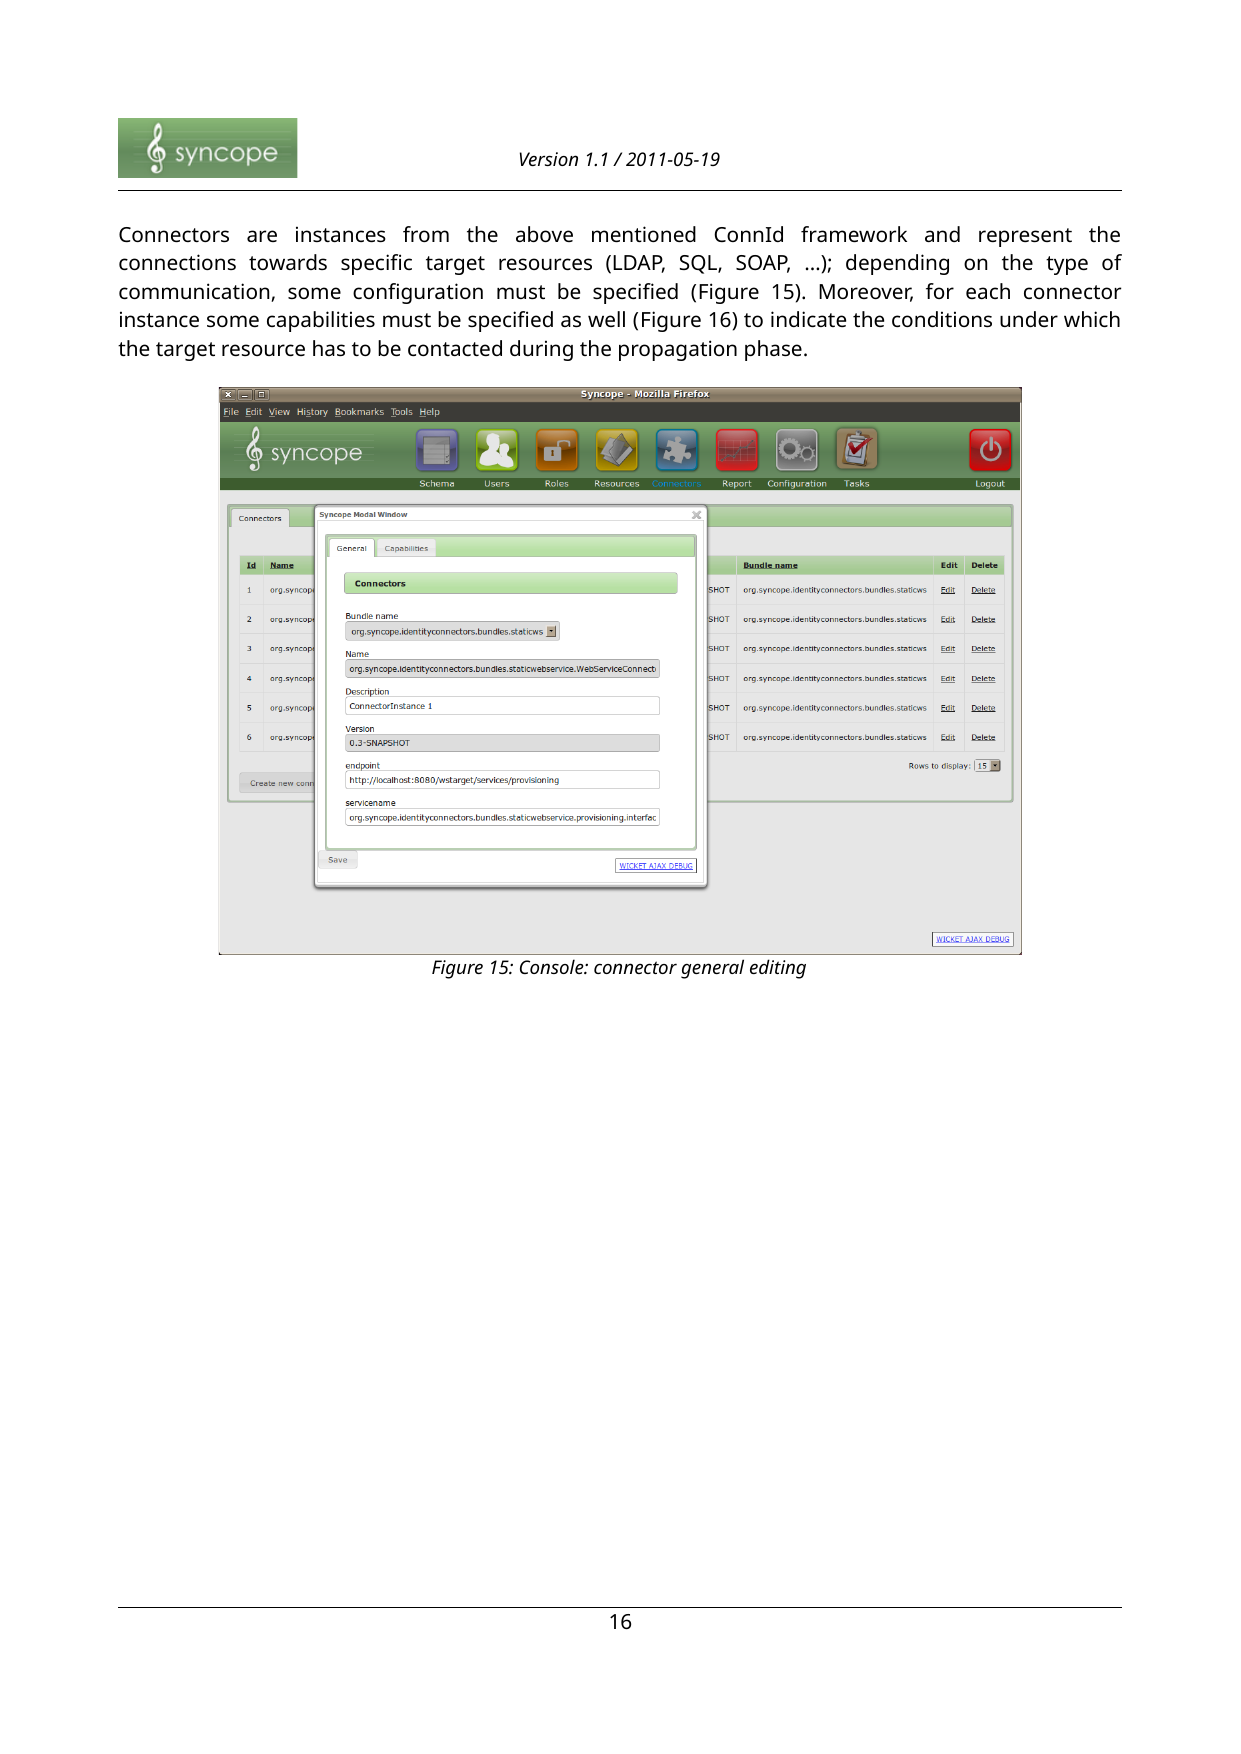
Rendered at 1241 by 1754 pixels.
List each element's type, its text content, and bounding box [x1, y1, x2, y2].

text Figure 15: Console: connector general editing [218, 955, 1022, 980]
picture [218, 387, 1022, 955]
text Connectors are instances from the above mentioned ConnId framework and represent the connections towards specific target resources (LDAP, SQL, SOAP, …); depending on the type of communication, some configuration must be specified (Figure 15). Moreover, for each connector instance some capabilities must be specified as well (Figure 16) to indicate the conditions under which the target resource has to be contacted during the propagation phase. [118, 220, 1122, 362]
picture [118, 118, 298, 178]
